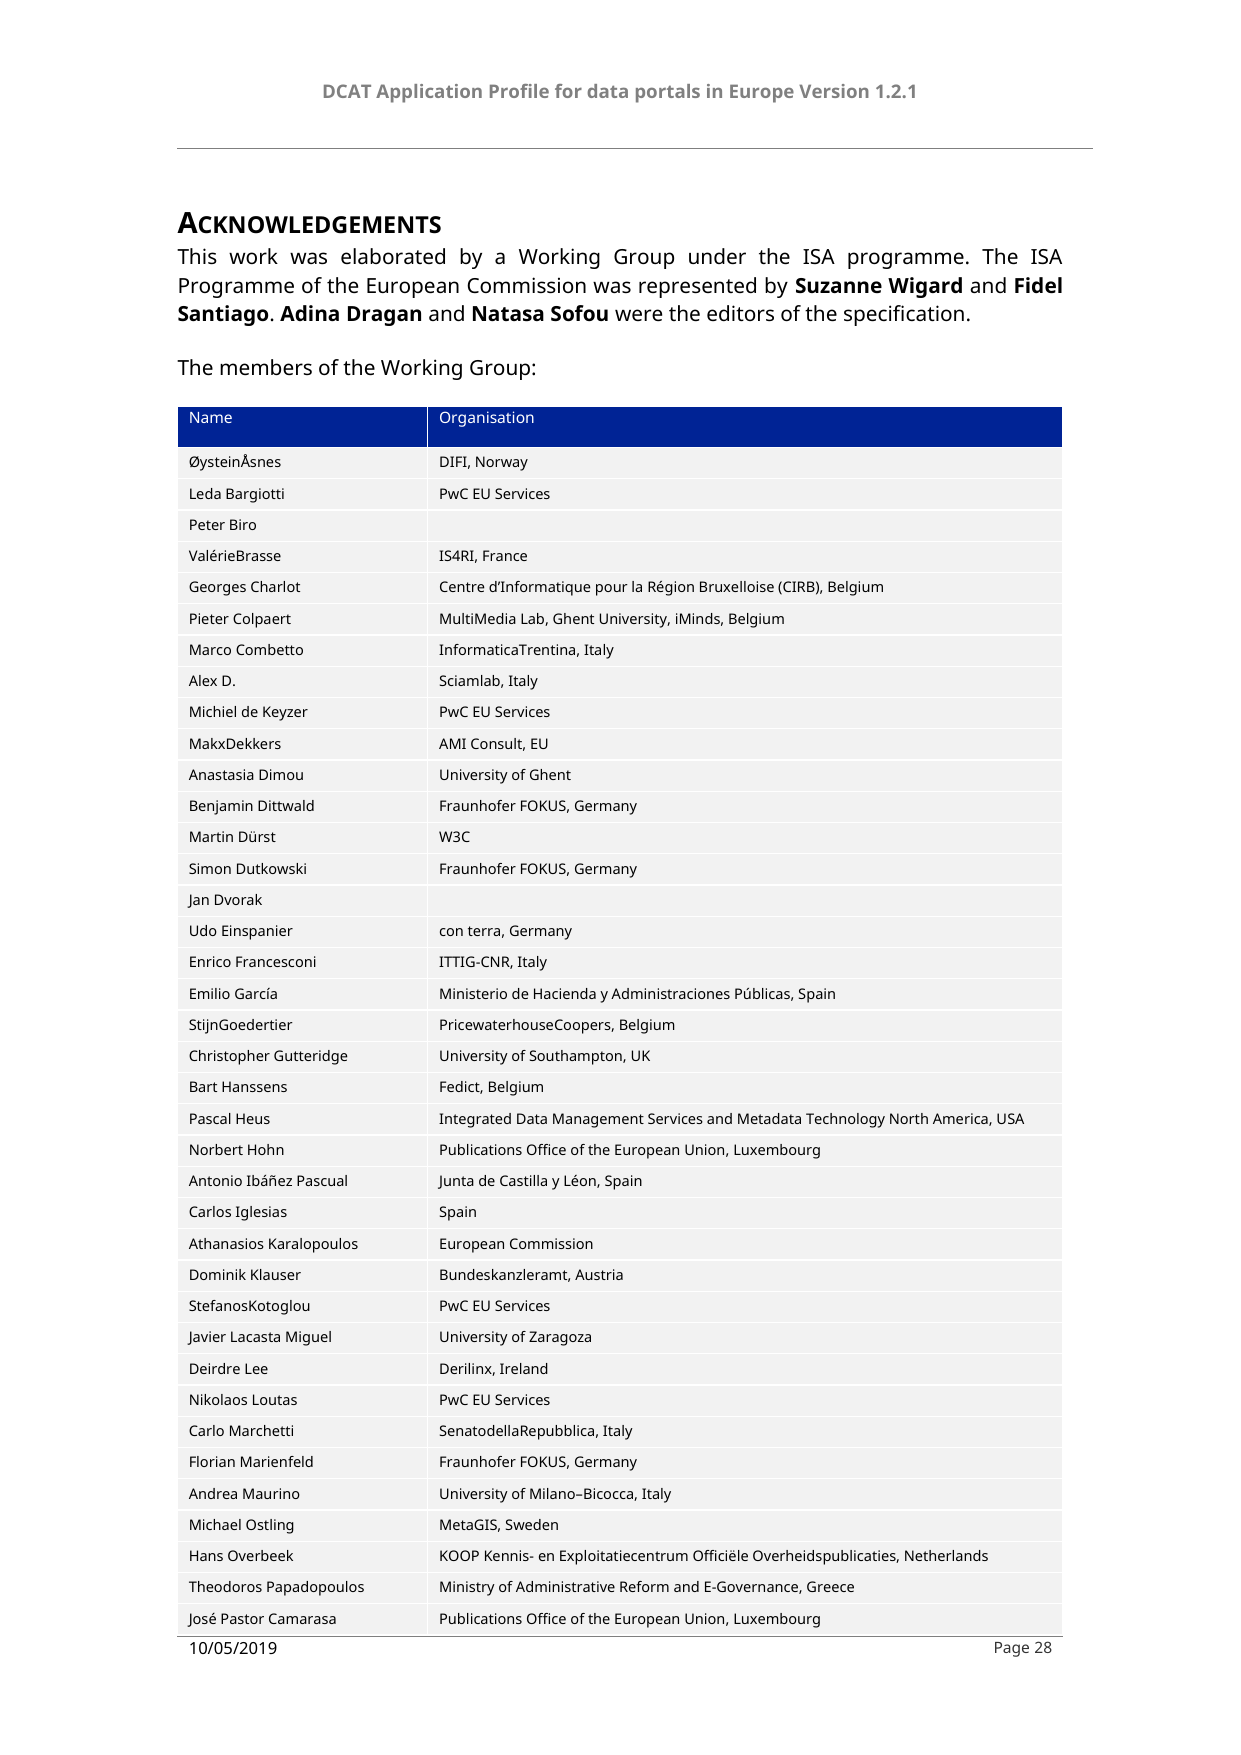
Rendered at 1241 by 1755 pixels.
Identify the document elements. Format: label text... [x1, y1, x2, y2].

table_cell Alex D. [178, 667, 427, 697]
table_cell Hans Overbeek [178, 1542, 427, 1572]
table_cell Sciamlab, Italy [428, 667, 1062, 697]
table_cell Enrico Francesconi [178, 948, 427, 978]
table_cell Publications Office of the European Union, Luxembourg [428, 1136, 1062, 1166]
table_cell University of Zaragoza [428, 1323, 1062, 1353]
table_cell Javier Lacasta Miguel [178, 1323, 427, 1353]
table_cell Deirdre Lee [178, 1354, 427, 1384]
table_cell StefanosKotoglou [178, 1292, 427, 1322]
table_cell Emilio García [178, 979, 427, 1009]
table_cell MetaGIS, Sweden [428, 1511, 1062, 1541]
table_cell Publications Office of the European Union, Luxembourg [428, 1604, 1062, 1634]
table_cell Michael Ostling [178, 1511, 427, 1541]
table_cell University of Southampton, UK [428, 1042, 1062, 1072]
table_cell Leda Bargiotti [178, 479, 427, 509]
table_cell Peter Biro [178, 511, 427, 541]
table_cell Andrea Maurino [178, 1479, 427, 1509]
table_cell Fedict, Belgium [428, 1073, 1062, 1103]
table_cell ValérieBrasse [178, 542, 427, 572]
table_cell Fraunhofer FOKUS, Germany [428, 854, 1062, 884]
table_cell Christopher Gutteridge [178, 1042, 427, 1072]
table_cell Fraunhofer FOKUS, Germany [428, 1448, 1062, 1478]
table_cell European Commission [428, 1229, 1062, 1259]
table_cell Ministry of Administrative Reform and E-Governance, Greece [428, 1573, 1062, 1603]
table_cell Georges Charlot [178, 573, 427, 603]
table_header Organisation [428, 407, 1062, 447]
table_cell Ministerio de Hacienda y Administraciones Públicas, Spain [428, 979, 1062, 1009]
table_cell Nikolaos Loutas [178, 1386, 427, 1416]
table_cell Centre d’Informatique pour la Région Bruxelloise (CIRB), Belgium [428, 573, 1062, 603]
table_cell Fraunhofer FOKUS, Germany [428, 792, 1062, 822]
table_cell DIFI, Norway [428, 448, 1062, 478]
table_cell ITTIG-CNR, Italy [428, 948, 1062, 978]
table_cell Spain [428, 1198, 1062, 1228]
table_cell Bart Hanssens [178, 1073, 427, 1103]
table_cell Athanasios Karalopoulos [178, 1229, 427, 1259]
table_cell Anastasia Dimou [178, 761, 427, 791]
table_cell PricewaterhouseCoopers, Belgium [428, 1011, 1062, 1041]
table_cell AMI Consult, EU [428, 729, 1062, 759]
table_cell IS4RI, France [428, 542, 1062, 572]
text The members of the Working Group: [177, 353, 1063, 381]
table_cell José Pastor Camarasa [178, 1604, 427, 1634]
table_cell con terra, Germany [428, 917, 1062, 947]
table_cell Marco Combetto [178, 636, 427, 666]
table_cell Theodoros Papadopoulos [178, 1573, 427, 1603]
table_header Name [178, 407, 427, 447]
table_cell PwC EU Services [428, 1386, 1062, 1416]
table_cell PwC EU Services [428, 479, 1062, 509]
table_cell Bundeskanzleramt, Austria [428, 1261, 1062, 1291]
text This work was elaborated by a Working Group under the ISA programme. The ISA Programme of the European Commission was represented by Suzanne Wigard and Fidel Santiago. Adina Dragan and Natasa Sofou were the editors of the specification. [177, 242, 1063, 328]
table_cell ØysteinÅsnes [178, 448, 427, 478]
table_cell Antonio Ibáñez Pascual [178, 1167, 427, 1197]
table_cell Dominik Klauser [178, 1261, 427, 1291]
table_cell Integrated Data Management Services and Metadata Technology North America, USA [428, 1104, 1062, 1134]
table_cell Pascal Heus [178, 1104, 427, 1134]
table_cell Florian Marienfeld [178, 1448, 427, 1478]
table_cell InformaticaTrentina, Italy [428, 636, 1062, 666]
table_cell StijnGoedertier [178, 1011, 427, 1041]
table_cell University of Milano–Bicocca, Italy [428, 1479, 1062, 1509]
table_cell MakxDekkers [178, 729, 427, 759]
table_cell PwC EU Services [428, 1292, 1062, 1322]
table_cell SenatodellaRepubblica, Italy [428, 1417, 1062, 1447]
table_cell Michiel de Keyzer [178, 698, 427, 728]
table_cell MultiMedia Lab, Ghent University, iMinds, Belgium [428, 604, 1062, 634]
table_cell Jan Dvorak [178, 886, 427, 916]
table_cell Junta de Castilla y Léon, Spain [428, 1167, 1062, 1197]
table_cell W3C [428, 823, 1062, 853]
table_cell Martin Dürst [178, 823, 427, 853]
table_cell Carlo Marchetti [178, 1417, 427, 1447]
table_cell PwC EU Services [428, 698, 1062, 728]
table_cell Norbert Hohn [178, 1136, 427, 1166]
table_cell University of Ghent [428, 761, 1062, 791]
table_cell Benjamin Dittwald [178, 792, 427, 822]
subtitle Acknowledgements [177, 203, 1063, 242]
table_cell Pieter Colpaert [178, 604, 427, 634]
table_cell [428, 511, 1062, 541]
table_cell [428, 886, 1062, 916]
table_cell Udo Einspanier [178, 917, 427, 947]
table_cell Carlos Iglesias [178, 1198, 427, 1228]
table_cell KOOP Kennis- en Exploitatiecentrum Officiële Overheidspublicaties, Netherlands [428, 1542, 1062, 1572]
table_cell Derilinx, Ireland [428, 1354, 1062, 1384]
table_cell Simon Dutkowski [178, 854, 427, 884]
